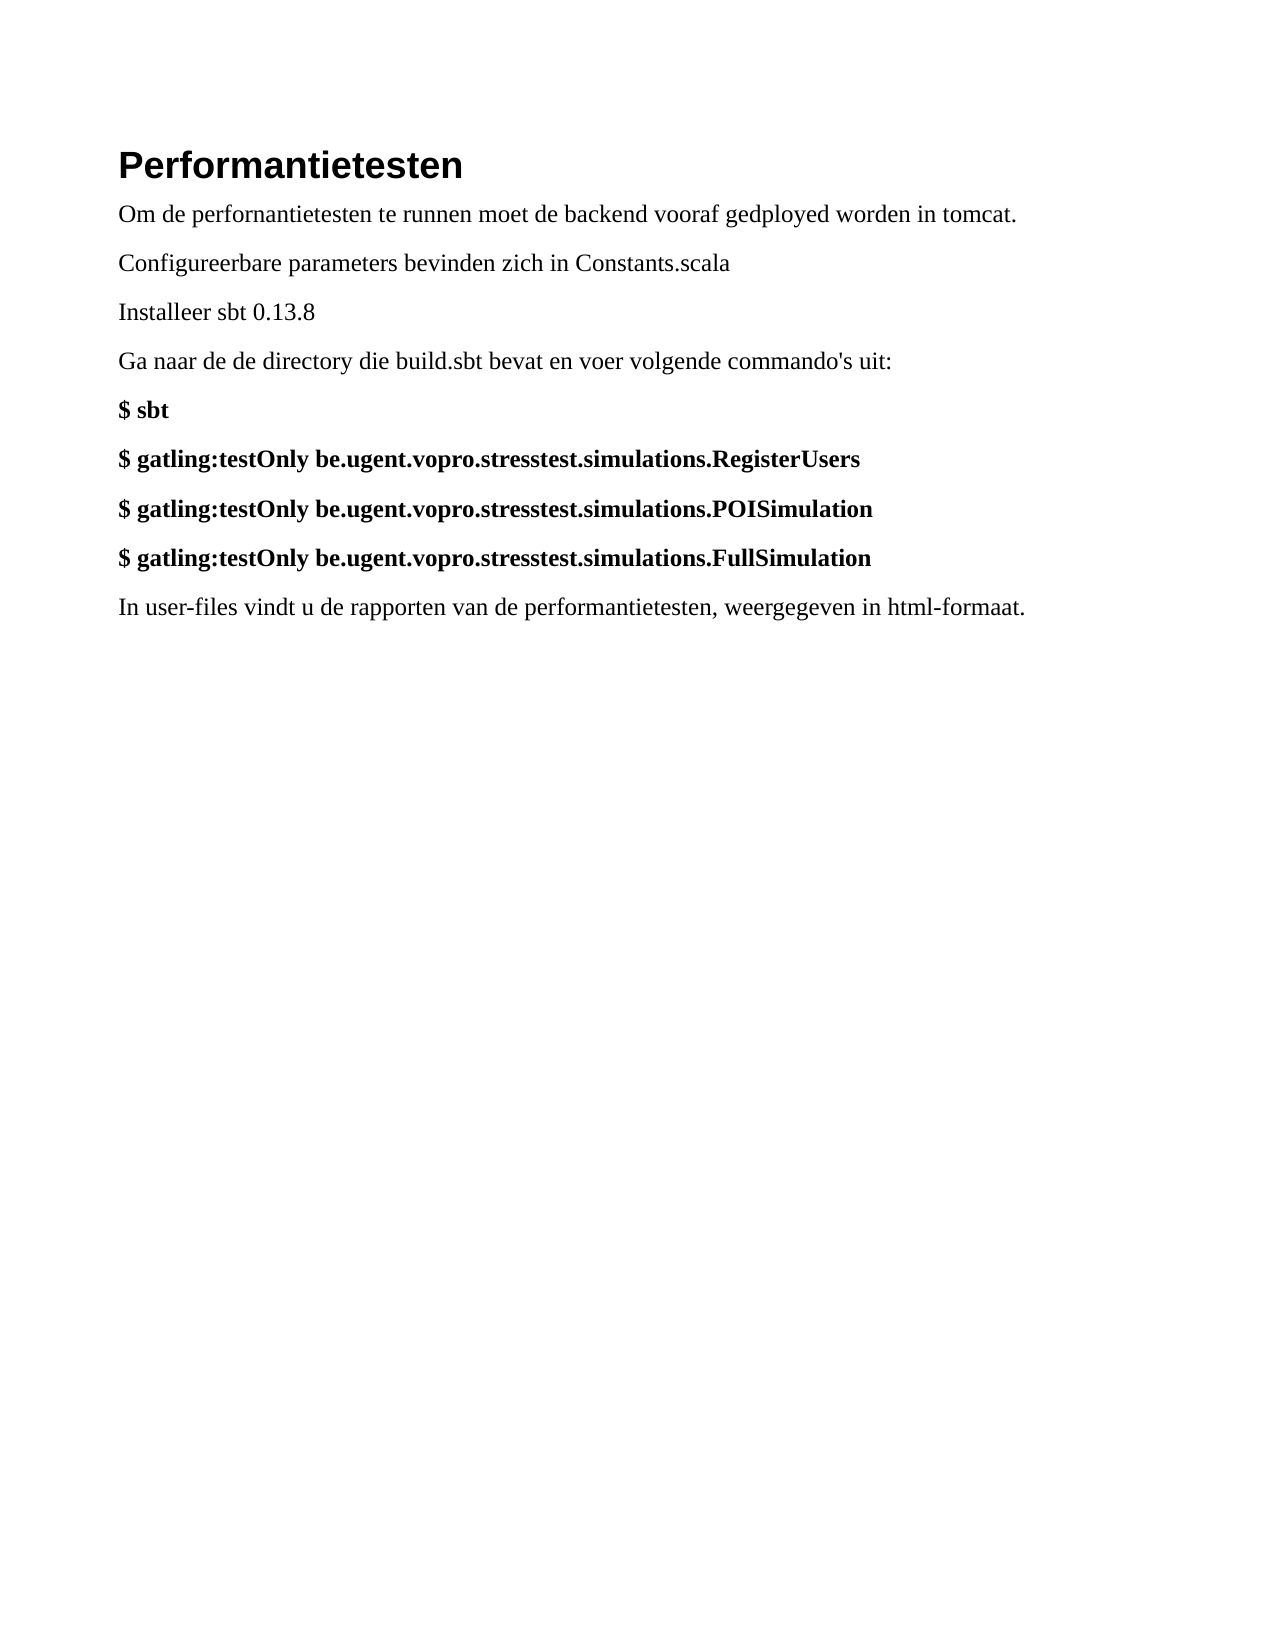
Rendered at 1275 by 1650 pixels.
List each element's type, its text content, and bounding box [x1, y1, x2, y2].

text $ gatling:testOnly be.ugent.vopro.stresstest.simulations.POISimulation [118, 494, 1157, 522]
text $ sbt [118, 396, 1157, 424]
text $ gatling:testOnly be.ugent.vopro.stresstest.simulations.FullSimulation [118, 543, 1157, 571]
text Ga naar de de directory die build.sbt bevat en voer volgende commando's uit: [118, 346, 1157, 375]
subtitle Performantietesten [118, 143, 1157, 187]
text $ gatling:testOnly be.ugent.vopro.stresstest.simulations.RegisterUsers [118, 444, 1157, 473]
text Installeer sbt 0.13.8 [118, 297, 1157, 326]
text Om de perfornantietesten te runnen moet de backend vooraf gedployed worden in tomcat. [118, 199, 1157, 228]
text In user-files vindt u de rapporten van de performantietesten, weergegeven in html-formaat. [118, 592, 1157, 621]
text Configureerbare parameters bevinden zich in Constants.scala [118, 248, 1157, 277]
